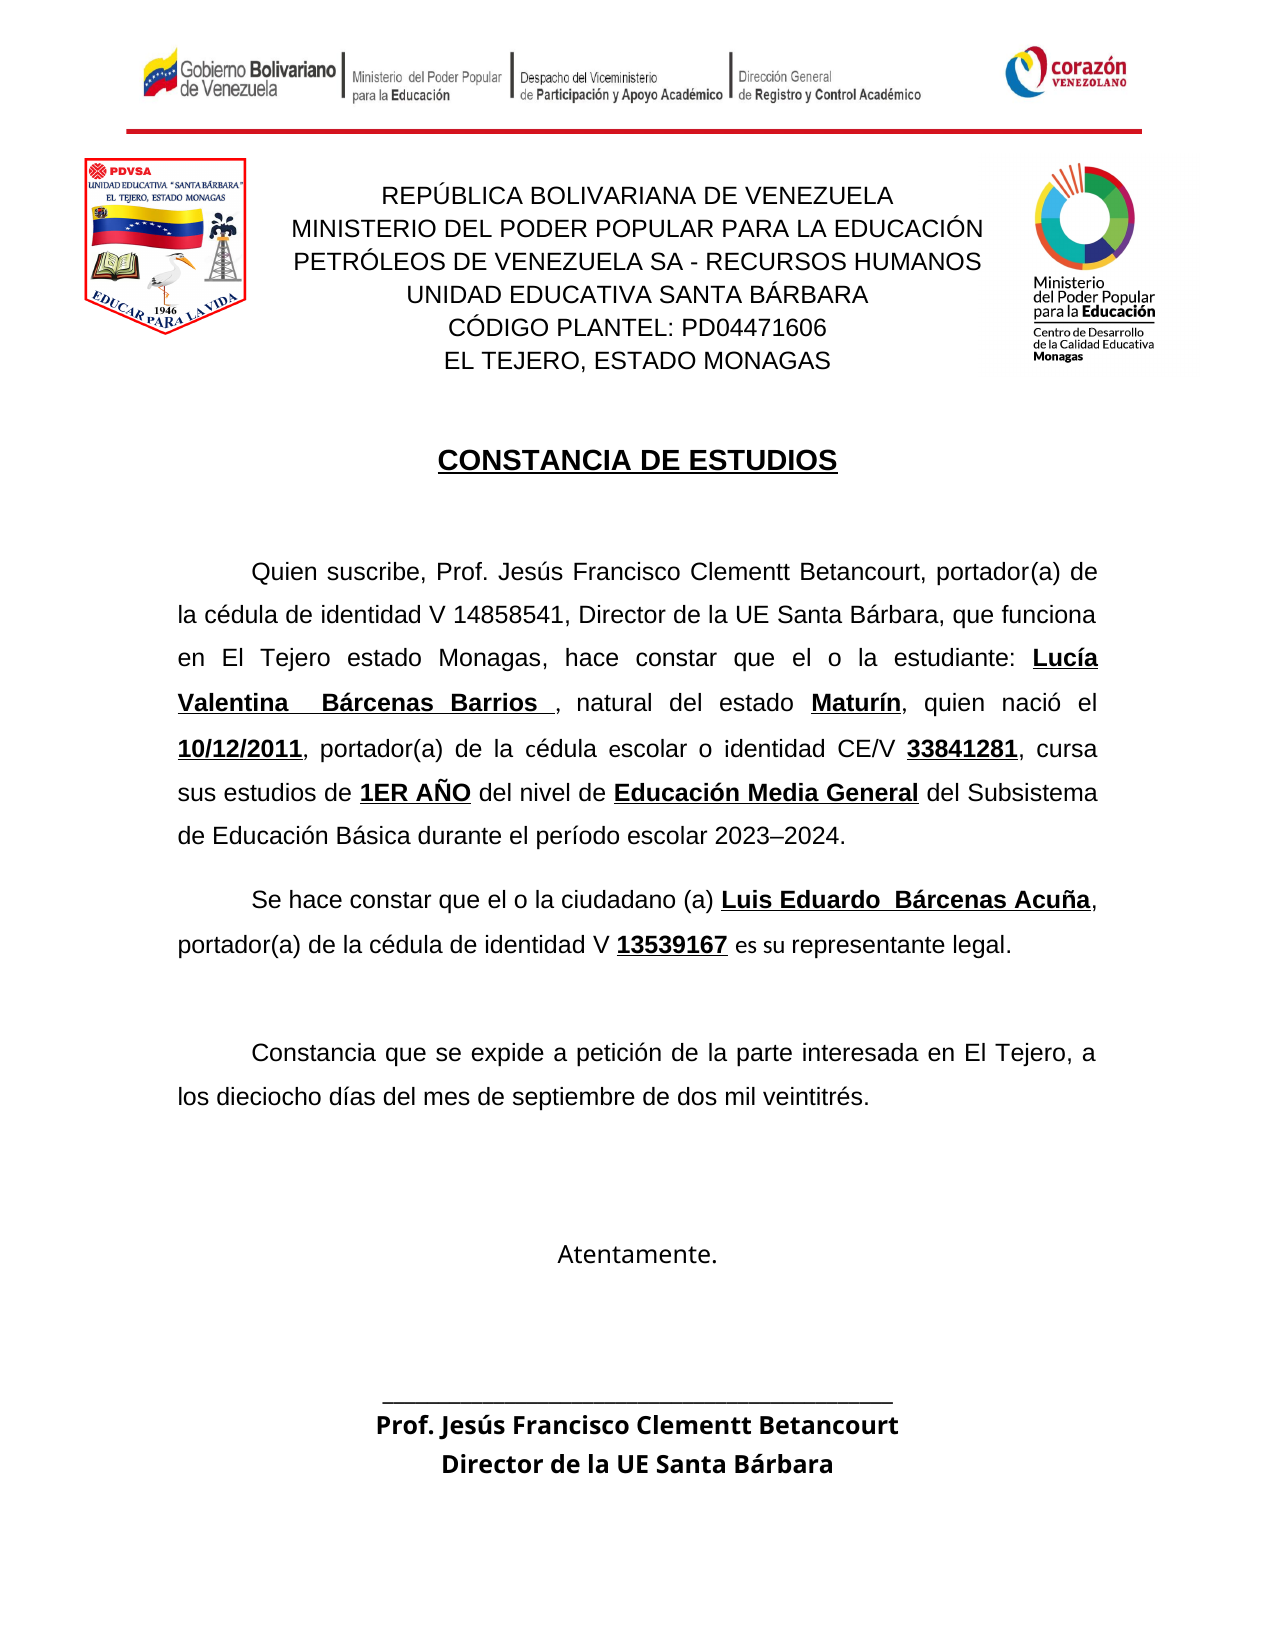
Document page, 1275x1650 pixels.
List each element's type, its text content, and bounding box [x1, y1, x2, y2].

text EL TEJERO, ESTADO MONAGAS [177, 346, 978, 374]
subtitle PETRÓLEOS DE VENEZUELA SA - RECURSOS HUMANOS [252, 247, 978, 275]
picture [978, 153, 1200, 377]
text Constancia que se expide a petición de la parte interesada en El Tejero, a los dieciocho días del mes de septiembre de dos mil veintitrés. [177, 1038, 1098, 1110]
text CÓDIGO PLANTEL: PD04471606 [177, 313, 978, 341]
text UNIDAD EDUCATIVA SANTA BÁRBARA [252, 280, 978, 308]
text Quien suscribe, Prof. Jesús Francisco Clementt Betancourt, portador(a) de la cédula de identidad V 14858541, Director de la UE Santa Bárbara, que funciona en El Tejero estado Monagas, hace constar que el o la estudiante: Lucía Valentina Bárcenas Barrios , natural del estado Maturín, quien nació el 10/12/2011, portador(a) de la cédula escolar o identidad CE/V 33841281, cursa sus estudios de 1ER AÑO del nivel de Educación Media General del Subsistema de Educación Básica durante el período escolar 2023–2024. [177, 557, 1098, 849]
picture [79, 158, 252, 335]
picture [126, 11, 1142, 134]
text Director de la UE Santa Bárbara [177, 1447, 1098, 1481]
subtitle MINISTERIO DEL PODER POPULAR PARA LA EDUCACIÓN [252, 214, 978, 242]
subtitle CONSTANCIA DE ESTUDIOS [177, 443, 1098, 476]
text Se hace constar que el o la ciudadano (a) Luis Eduardo Bárcenas Acuña, portador(a) de la cédula de identidad V 13539167 es su representante legal. [177, 885, 1098, 959]
text Prof. Jesús Francisco Clementt Betancourt [177, 1407, 1098, 1441]
text ______________________________________________ [177, 1373, 1098, 1407]
subtitle REPÚBLICA BOLIVARIANA DE VENEZUELA [252, 181, 978, 209]
text Atentamente. [177, 1237, 1098, 1271]
